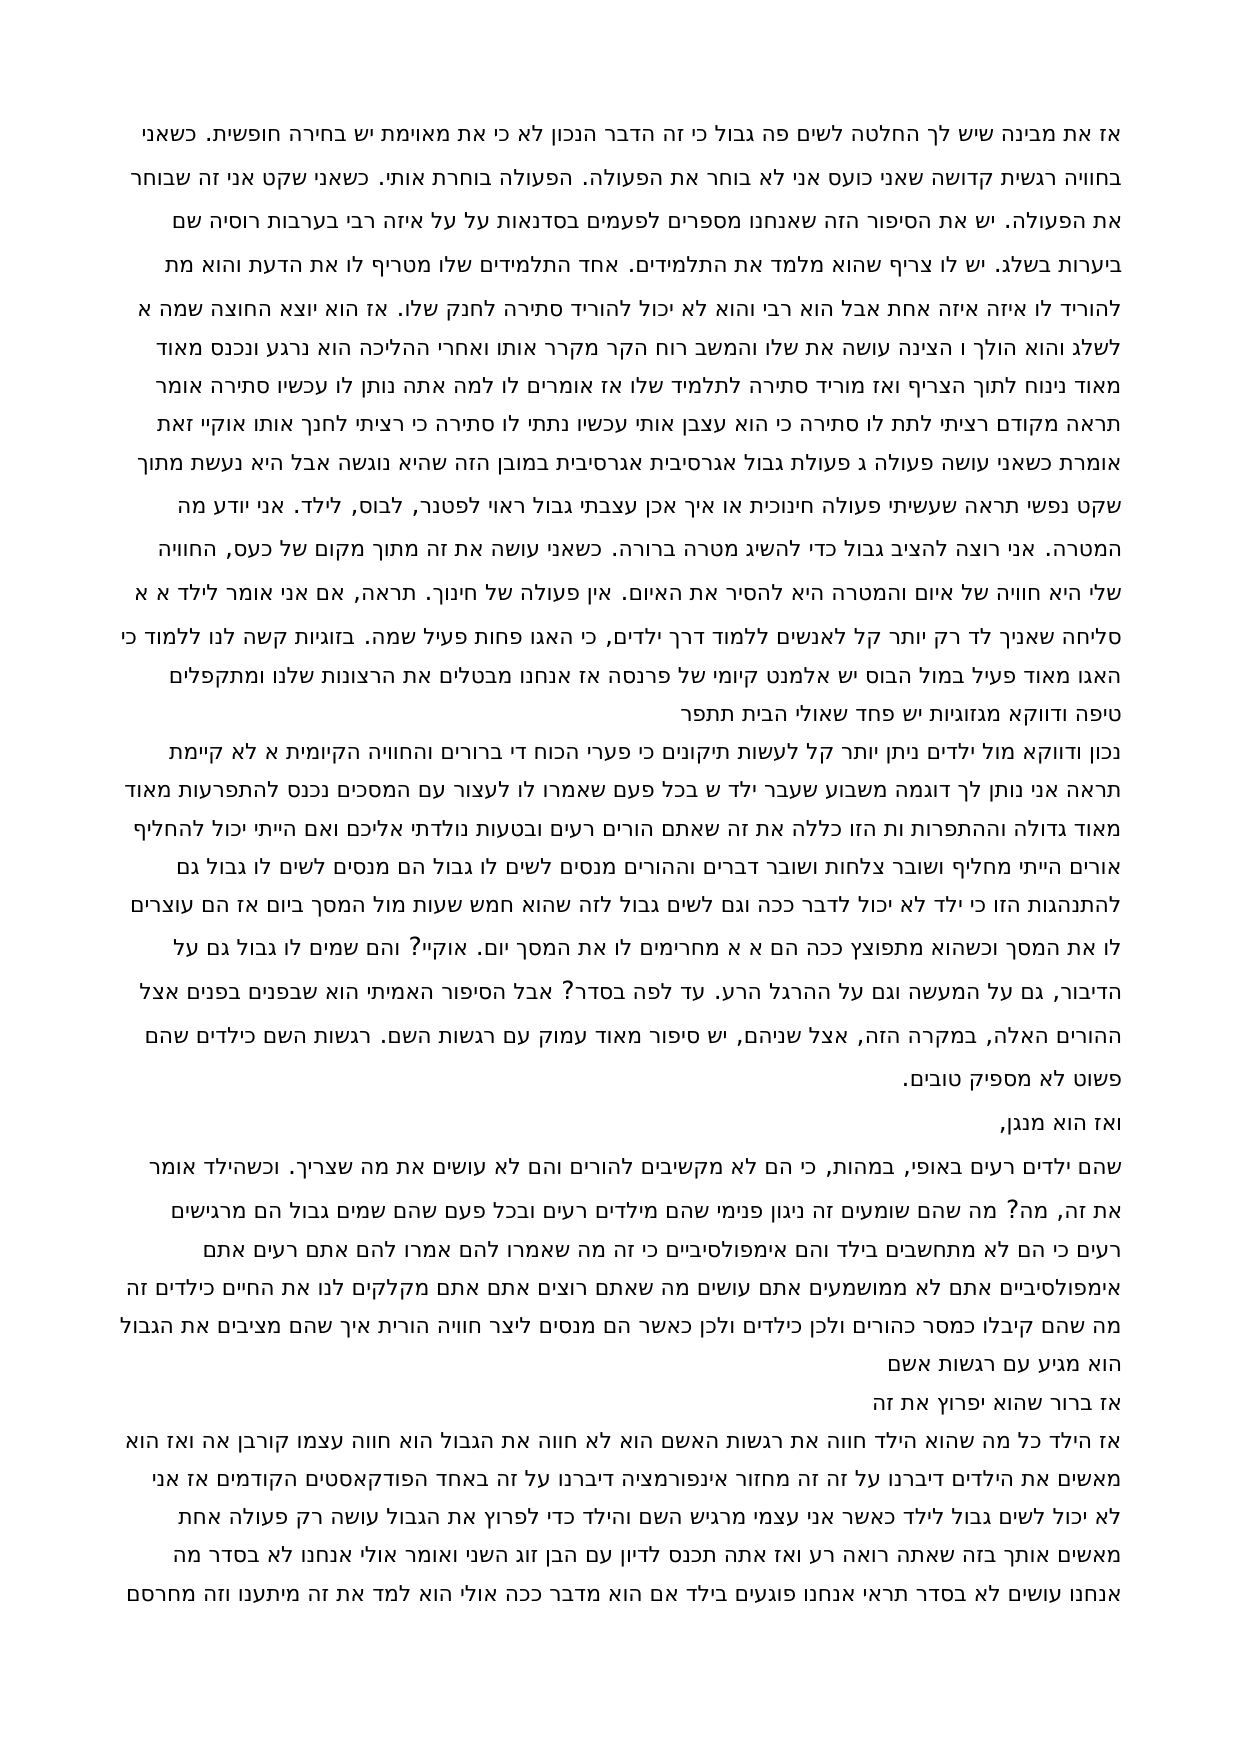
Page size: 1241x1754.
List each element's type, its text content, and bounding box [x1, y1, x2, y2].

text אז את מבינה שיש לך החלטה לשים פה גבול כי זה הדבר הנכון לא כי את מאוימת יש בחירה חופשית. כשאני בחוויה רגשית קדושה שאני כועס אני לא בוחר את הפעולה. הפעולה בוחרת אותי. כשאני שקט אני זה שבוחר את הפעולה. יש את הסיפור הזה שאנחנו מספרים לפעמים בסדנאות על על איזה רבי בערבות רוסיה שם ביערות בשלג. יש לו צריף שהוא מלמד את התלמידים. אחד התלמידים שלו מטריף לו את הדעת והוא מת להוריד לו איזה איזה אחת אבל הוא רבי והוא לא יכול להוריד סתירה לחנק שלו. אז הוא יוצא החוצה שמה א לשלג והוא הולך ו הצינה עושה את שלו והמשב רוח הקר מקרר אותו ואחרי ההליכה הוא נרגע ונכנס מאוד מאוד נינוח לתוך הצריף ואז מוריד סתירה לתלמיד שלו אז אומרים לו למה אתה נותן לו עכשיו סתירה אומר תראה מקודם רציתי לתת לו סתירה כי הוא עצבן אותי עכשיו נתתי לו סתירה כי רציתי לחנך אותו אוקיי זאת אומרת כשאני עושה פעולה ג פעולת גבול אגרסיבית אגרסיבית במובן הזה שהיא נוגשה אבל היא נעשת מתוך שקט נפשי תראה שעשיתי פעולה חינוכית או איך אכן עצבתי גבול ראוי לפטנר, לבוס, לילד. אני יודע מה המטרה. אני רוצה להציב גבול כדי להשיג מטרה ברורה. כשאני עושה את זה מתוך מקום של כעס, החוויה שלי היא חוויה של איום והמטרה היא להסיר את האיום. אין פעולה של חינוך. תראה, אם אני אומר לילד א א סליחה שאניך לד רק יותר קל לאנשים ללמוד דרך ילדים, כי האגו פחות פעיל שמה. בזוגיות קשה לנו ללמוד כי האגו מאוד פעיל במול הבוס יש אלמנט קיומי של פרנסה אז אנחנו מבטלים את הרצונות שלנו ומתקפלים טיפה ודווקא מגזוגיות יש פחד שאולי הבית תתפר [118, 118, 1122, 727]
text שהם ילדים רעים באופי, במהות, כי הם לא מקשיבים להורים והם לא עושים את מה שצריך. וכשהילד אומר את זה, מה? מה שהם שומעים זה ניגון פנימי שהם מילדים רעים ובכל פעם שהם שמים גבול הם מרגישים רעים כי הם לא מתחשבים בילד והם אימפולסיביים כי זה מה שאמרו להם אמרו להם אתם רעים אתם אימפולסיביים אתם לא ממושמעים אתם עושים מה שאתם רוצים אתם אתם מקלקים לנו את החיים כילדים זה מה שהם קיבלו כמסר כהורים ולכן כילדים ולכן כאשר הם מנסים ליצר חוויה הורית איך שהם מציבים את הגבול הוא מגיע עם רגשות אשם [118, 1151, 1122, 1377]
text אז ברור שהוא יפרוץ את זה [118, 1390, 1122, 1415]
text אז הילד כל מה שהוא הילד חווה את רגשות האשם הוא לא חווה את הגבול הוא חווה עצמו קורבן אה ואז הוא מאשים את הילדים דיברנו על זה זה מחזור אינפורמציה דיברנו על זה באחד הפודקאסטים הקודמים אז אני לא יכול לשים גבול לילד כאשר אני עצמי מרגיש השם והילד כדי לפרוץ את הגבול עושה רק פעולה אחת מאשים אותך בזה שאתה רואה רע ואז אתה תכנס לדיון עם הבן זוג השני ואומר אולי אנחנו לא בסדר מה אנחנו עושים לא בסדר תראי אנחנו פוגעים בילד אם הוא מדבר ככה אולי הוא למד את זה מיתענו וזה מחרסם [118, 1428, 1122, 1606]
text ואז הוא מנגן, [118, 1107, 1122, 1137]
text נכון ודווקא מול ילדים ניתן יותר קל לעשות תיקונים כי פערי הכוח די ברורים והחוויה הקיומית א לא קיימת תראה אני נותן לך דוגמה משבוע שעבר ילד ש בכל פעם שאמרו לו לעצור עם המסכים נכנס להתפרעות מאוד מאוד גדולה וההתפרות ות הזו כללה את זה שאתם הורים רעים ובטעות נולדתי אליכם ואם הייתי יכול להחליף אורים הייתי מחליף ושובר צלחות ושובר דברים וההורים מנסים לשים לו גבול הם מנסים לשים לו גבול גם להתנהגות הזו כי ילד לא יכול לדבר ככה וגם לשים גבול לזה שהוא חמש שעות מול המסך ביום אז הם עוצרים לו את המסך וכשהוא מתפוצץ ככה הם א א מחרימים לו את המסך יום. אוקיי? והם שמים לו גבול גם על הדיבור, גם על המעשה וגם על ההרגל הרע. עד לפה בסדר? אבל הסיפור האמיתי הוא שבפנים בפנים אצל ההורים האלה, במקרה הזה, אצל שניהם, יש סיפור מאוד עמוק עם רגשות השם. רגשות השם כילדים שהם פשוט לא מספיק טובים. [118, 739, 1122, 1093]
